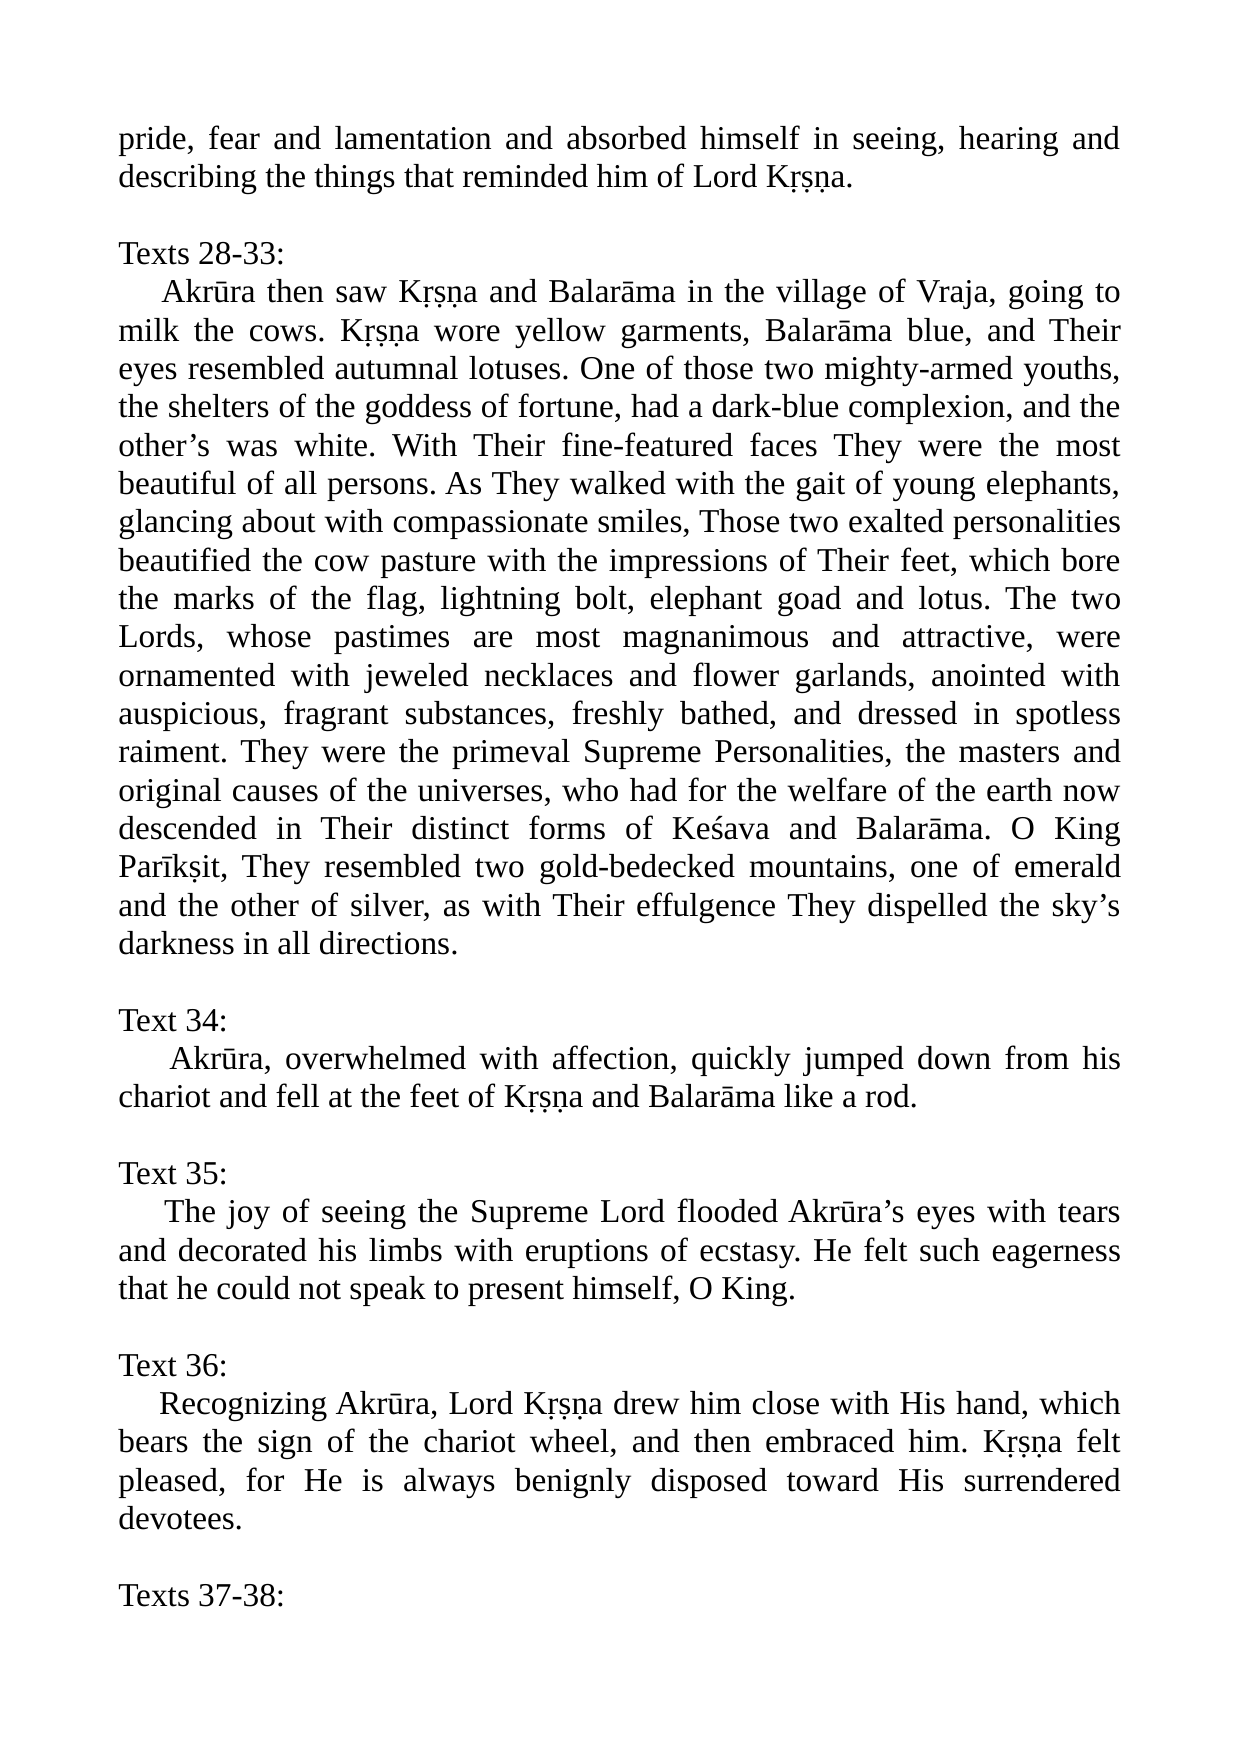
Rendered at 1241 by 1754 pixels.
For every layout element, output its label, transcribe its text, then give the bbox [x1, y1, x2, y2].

text Akrūra then saw Kṛṣṇa and Balarāma in the village of Vraja, going to milk the cows. Kṛṣṇa wore yellow garments, Balarāma blue, and Their eyes resembled autumnal lotuses. One of those two mighty-armed youths, the shelters of the goddess of fortune, had a dark-blue complexion, and the other’s was white. With Their fine-featured faces They were the most beautiful of all persons. As They walked with the gait of young elephants, glancing about with compassionate smiles, Those two exalted personalities beautified the cow pasture with the impressions of Their feet, which bore the marks of the flag, lightning bolt, elephant goad and lotus. The two Lords, whose pastimes are most magnanimous and attractive, were ornamented with jeweled necklaces and flower garlands, anointed with auspicious, fragrant substances, freshly bathed, and dressed in spotless raiment. They were the primeval Supreme Personalities, the masters and original causes of the universes, who had for the welfare of the earth now descended in Their distinct forms of Keśava and Balarāma. O King Parīkṣit, They resembled two gold-bedecked mountains, one of emerald and the other of silver, as with Their effulgence They dispelled the sky’s darkness in all directions. [118, 271, 1122, 961]
text Text 34: [118, 1000, 1122, 1038]
text Text 35: [118, 1153, 1122, 1191]
text Texts 28-33: [118, 233, 1122, 271]
text Text 36: [118, 1345, 1122, 1383]
text The joy of seeing the Supreme Lord flooded Akrūra’s eyes with tears and decorated his limbs with eruptions of ecstasy. He felt such eagerness that he could not speak to present himself, O King. [118, 1191, 1122, 1306]
text Texts 37-38: [118, 1575, 1122, 1613]
text Recognizing Akrūra, Lord Kṛṣṇa drew him close with His hand, which bears the sign of the chariot wheel, and then embraced him. Kṛṣṇa felt pleased, for He is always benignly disposed toward His surrendered devotees. [118, 1383, 1122, 1536]
text Akrūra, overwhelmed with affection, quickly jumped down from his chariot and fell at the feet of Kṛṣṇa and Balarāma like a rod. [118, 1038, 1122, 1115]
text pride, fear and lamentation and absorbed himself in seeing, hearing and describing the things that reminded him of Lord Kṛṣṇa. [118, 118, 1122, 195]
